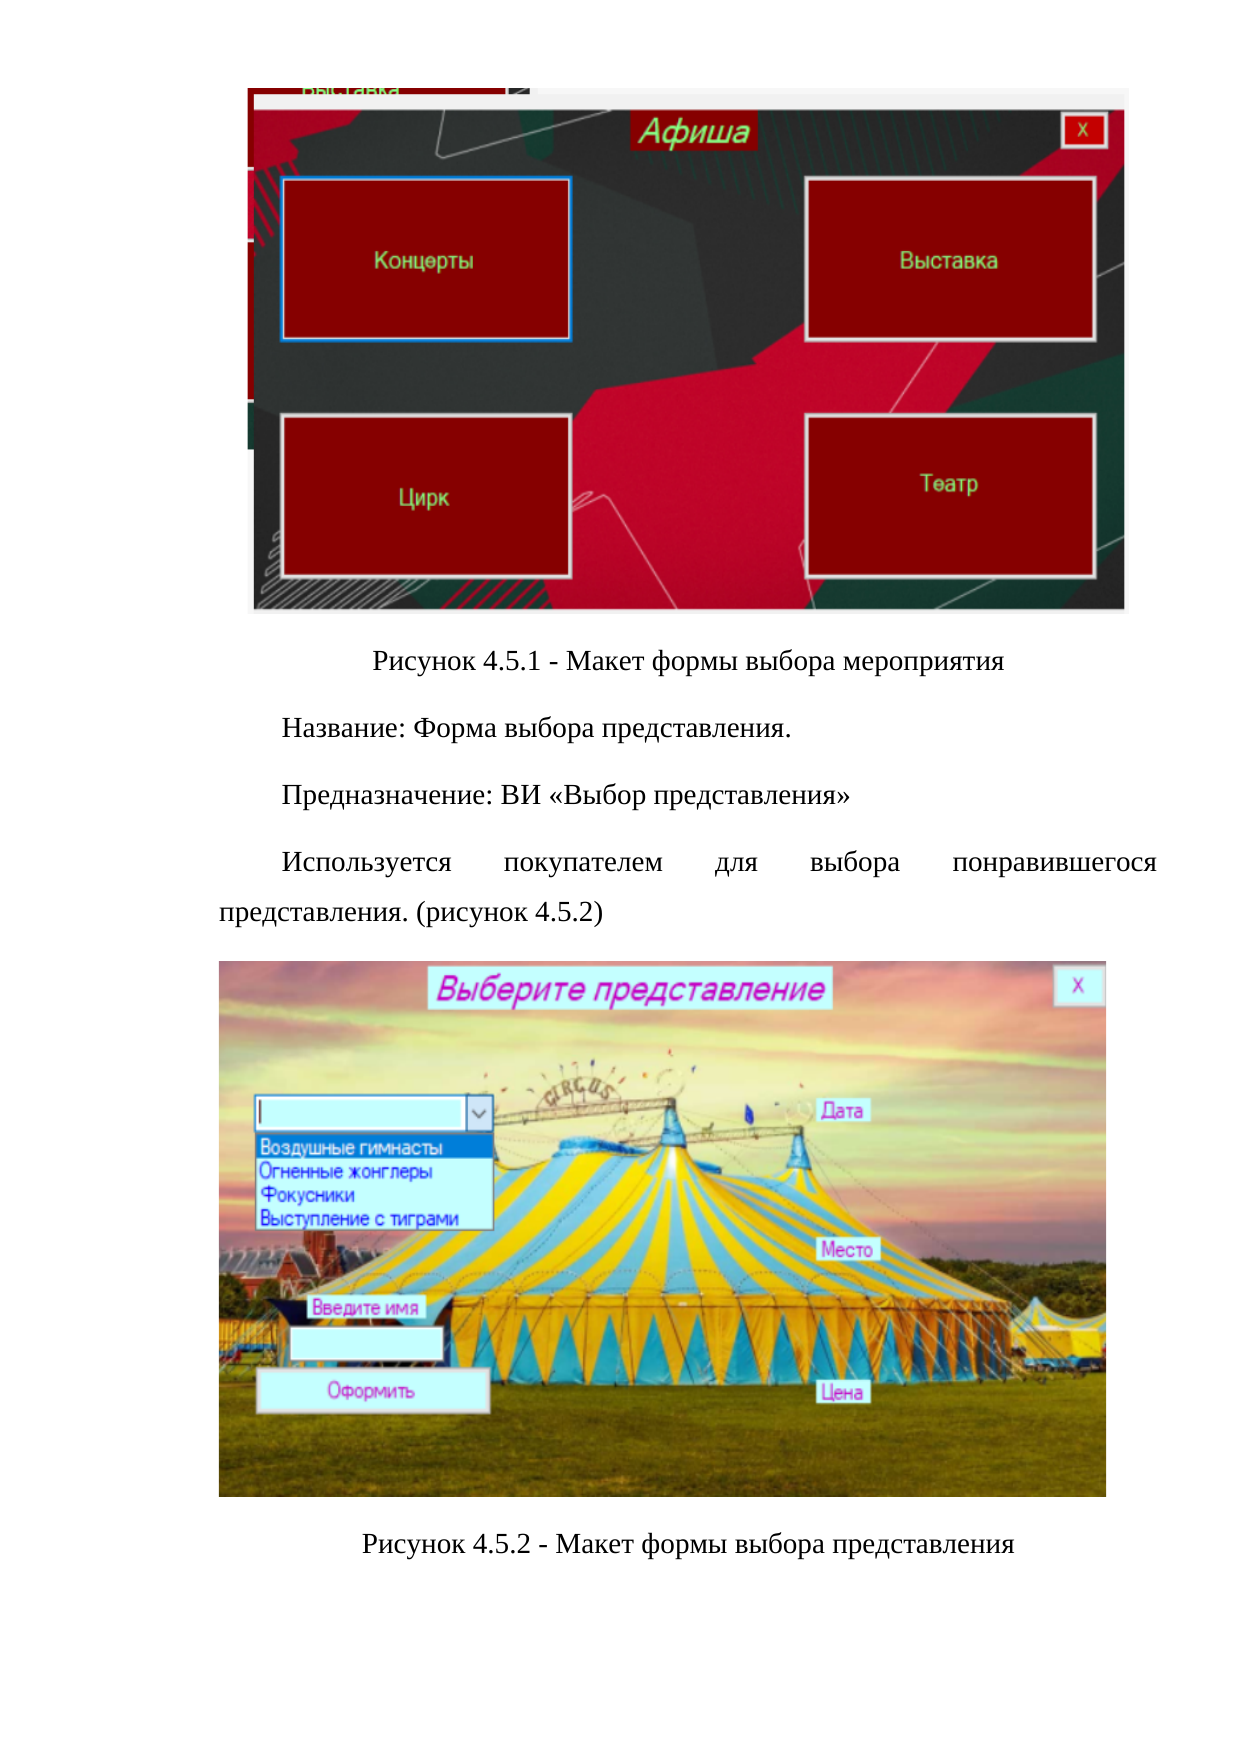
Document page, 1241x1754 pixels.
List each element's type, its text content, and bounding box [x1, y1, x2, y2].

text Рисунок 4.5.2 - Макет формы выбора представления [219, 1526, 1157, 1560]
picture [218, 961, 1107, 1497]
text Название: Форма выбора представления. [219, 710, 1157, 743]
text Рисунок 4.5.1 - Макет формы выбора мероприятия [219, 643, 1157, 676]
text Используется покупателем для выбора понравившегося представления. (рисунок 4.5.2) [219, 844, 1157, 928]
text Предназначение: ВИ «Выбор представления» [219, 777, 1157, 810]
picture [247, 88, 1129, 614]
